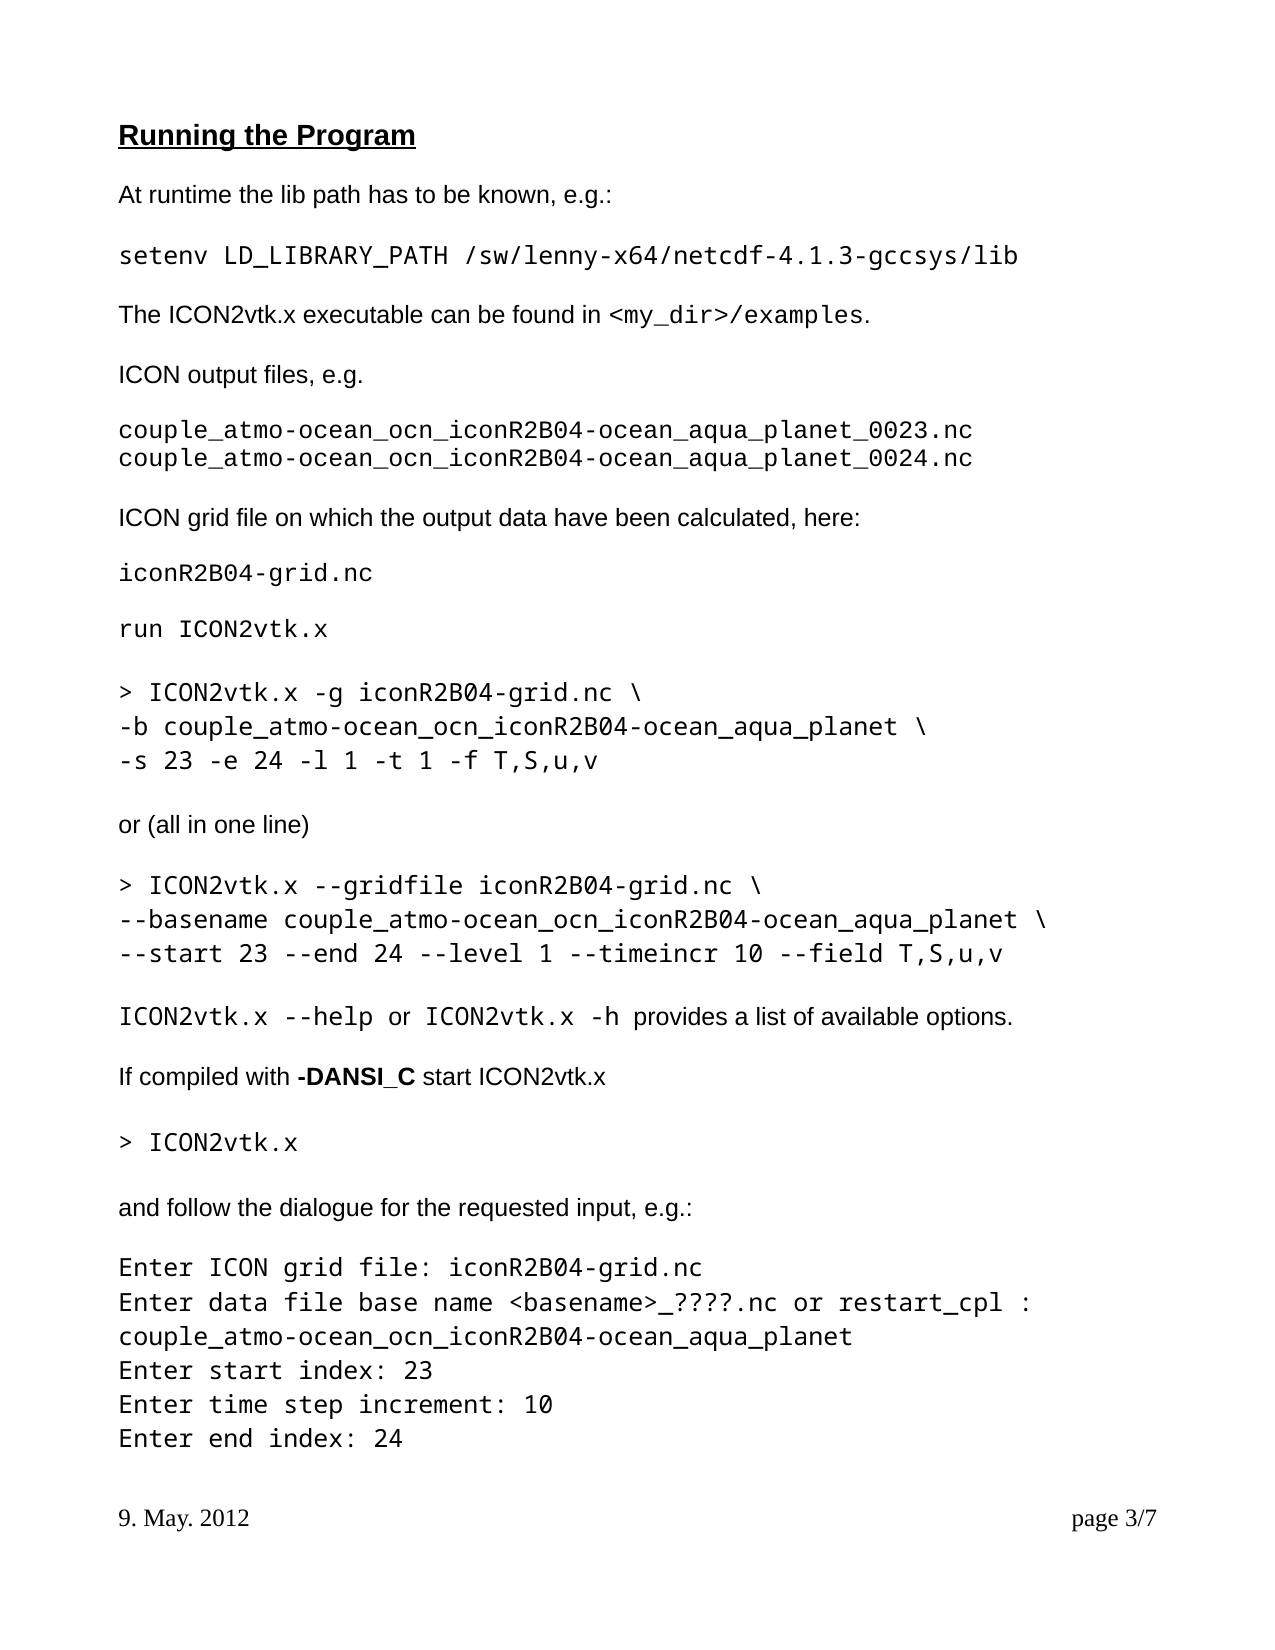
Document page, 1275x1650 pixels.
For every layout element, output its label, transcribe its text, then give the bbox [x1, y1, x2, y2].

text and follow the dialogue for the requested input, e.g.: [118, 1193, 1157, 1221]
text --start 23 --end 24 --level 1 --timeincr 10 --field T,S,u,v [118, 936, 1157, 970]
text -b couple_atmo-ocean_ocn_iconR2B04-ocean_aqua_planet \ [118, 708, 1157, 742]
text ICON output files, e.g. [118, 360, 1157, 389]
text Running the Program [118, 118, 1157, 152]
text At runtime the lib path has to be known, e.g.: [118, 180, 1157, 209]
text The ICON2vtk.x executable can be found in <my_dir>/examples. [118, 300, 1157, 331]
text Enter data file base name <basename>_????.nc or restart_cpl : couple_atmo-ocean_ocn_iconR2B04-ocean_aqua_planet [118, 1284, 1157, 1352]
text --basename couple_atmo-ocean_ocn_iconR2B04-ocean_aqua_planet \ [118, 902, 1157, 936]
text couple_atmo-ocean_ocn_iconR2B04-ocean_aqua_planet_0024.nc [118, 446, 1157, 474]
text Enter ICON grid file: iconR2B04-grid.nc [118, 1250, 1157, 1284]
text run ICON2vtk.x [118, 617, 1157, 645]
text iconR2B04-grid.nc [118, 560, 1157, 589]
text Enter time step increment: 10 [118, 1386, 1157, 1420]
text or (all in one line) [118, 810, 1157, 839]
text If compiled with -DANSI_C start ICON2vtk.x [118, 1062, 1157, 1090]
text > ICON2vtk.x -g iconR2B04-grid.nc \ [118, 674, 1157, 708]
text > ICON2vtk.x [118, 1124, 1157, 1158]
text setenv LD_LIBRARY_PATH /sw/lenny-x64/netcdf-4.1.3-gccsys/lib [118, 238, 1157, 272]
text couple_atmo-ocean_ocn_iconR2B04-ocean_aqua_planet_0023.nc [118, 417, 1157, 446]
text Enter end index: 24 [118, 1420, 1157, 1454]
text ICON grid file on which the output data have been calculated, here: [118, 503, 1157, 532]
text ICON2vtk.x --help or ICON2vtk.x -h provides a list of available options. [118, 999, 1157, 1033]
text -s 23 -e 24 -l 1 -t 1 -f T,S,u,v [118, 742, 1157, 776]
text > ICON2vtk.x --gridfile iconR2B04-grid.nc \ [118, 868, 1157, 902]
text Enter start index: 23 [118, 1352, 1157, 1386]
